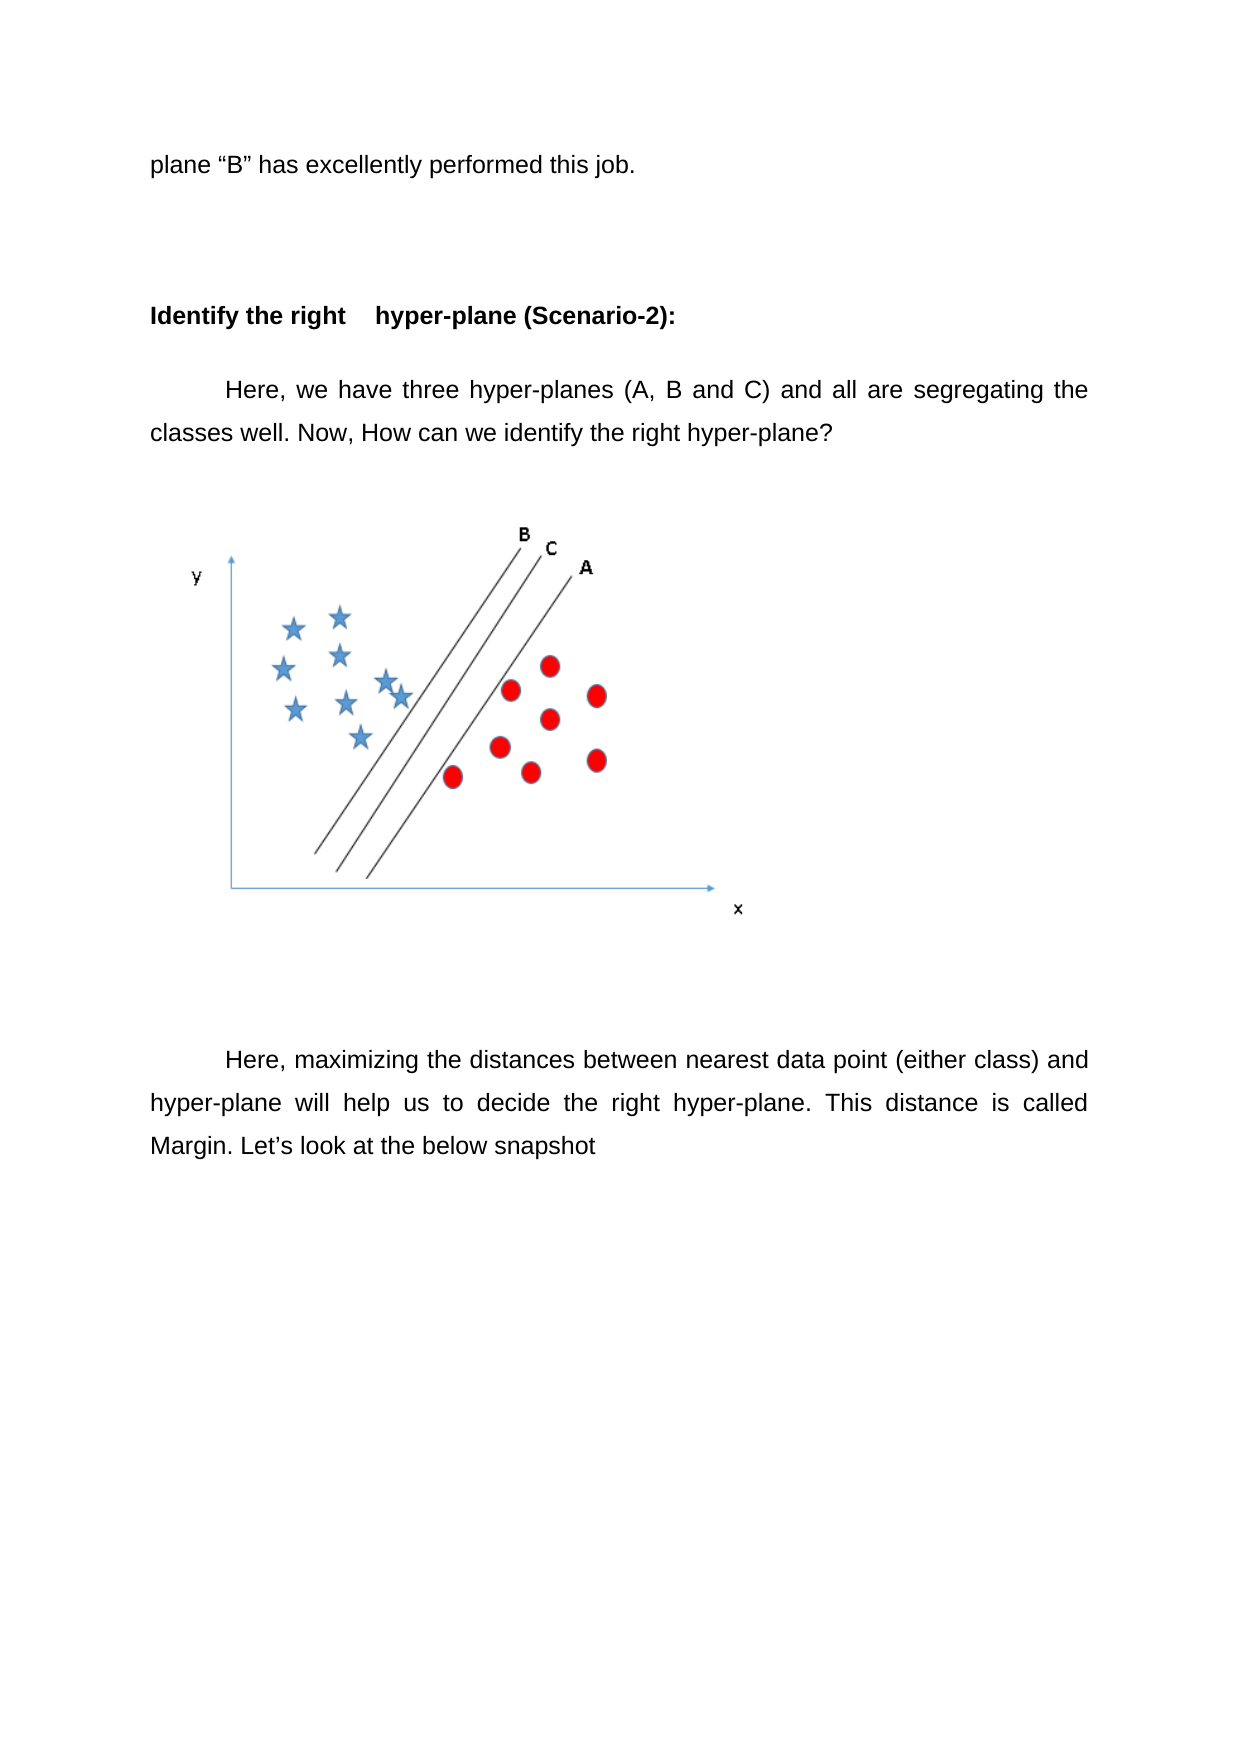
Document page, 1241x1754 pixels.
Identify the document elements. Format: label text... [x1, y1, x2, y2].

text Here, maximizing the distances between nearest data point (either class) and hyper-plane will help us to decide the right hyper-plane. This distance is called Margin. Let’s look at the below snapshot [150, 1045, 1090, 1160]
text Identify the right hyper-plane (Scenario-2): [150, 301, 1090, 329]
text Here, we have three hyper-planes (A, B and C) and all are segregating the classes well. Now, How can we identify the right hyper-plane? [150, 375, 1090, 447]
picture [150, 492, 751, 922]
text plane “B” has excellently performed this job. [150, 150, 1090, 179]
